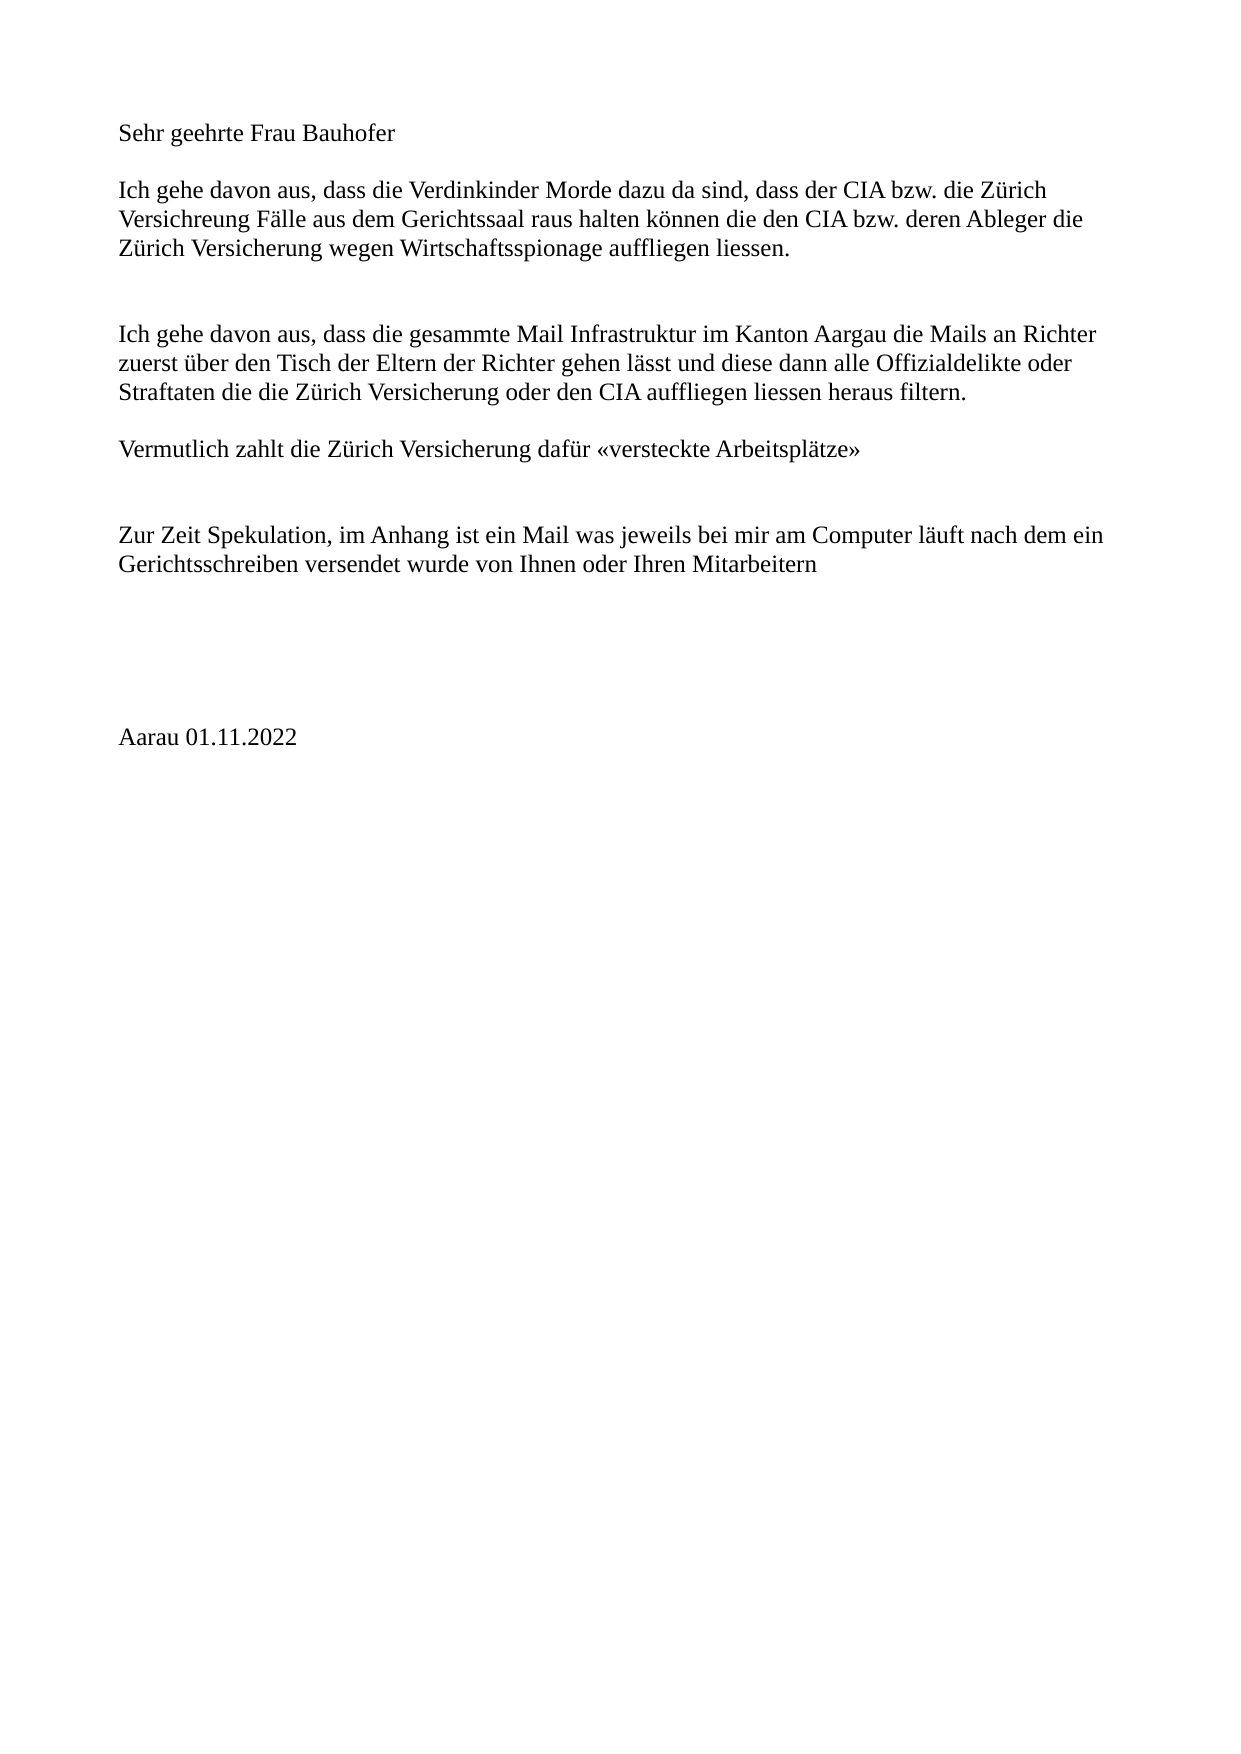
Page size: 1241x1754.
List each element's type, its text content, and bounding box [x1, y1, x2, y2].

text Vermutlich zahlt die Zürich Versicherung dafür «versteckte Arbeitsplätze» [118, 434, 1122, 463]
text Ich gehe davon aus, dass die Verdinkinder Morde dazu da sind, dass der CIA bzw. die Zürich Versichreung Fälle aus dem Gerichtssaal raus halten können die den CIA bzw. deren Ableger die Zürich Versicherung wegen Wirtschaftsspionage auffliegen liessen. [118, 176, 1122, 262]
text Sehr geehrte Frau Bauhofer [118, 118, 1122, 147]
text Aarau 01.11.2022 [118, 722, 1122, 751]
text Ich gehe davon aus, dass die gesammte Mail Infrastruktur im Kanton Aargau die Mails an Richter zuerst über den Tisch der Eltern der Richter gehen lässt und diese dann alle Offizialdelikte oder Straftaten die die Zürich Versicherung oder den CIA auffliegen liessen heraus filtern. [118, 319, 1122, 406]
text Zur Zeit Spekulation, im Anhang ist ein Mail was jeweils bei mir am Computer läuft nach dem ein Gerichtsschreiben versendet wurde von Ihnen oder Ihren Mitarbeitern [118, 521, 1122, 578]
